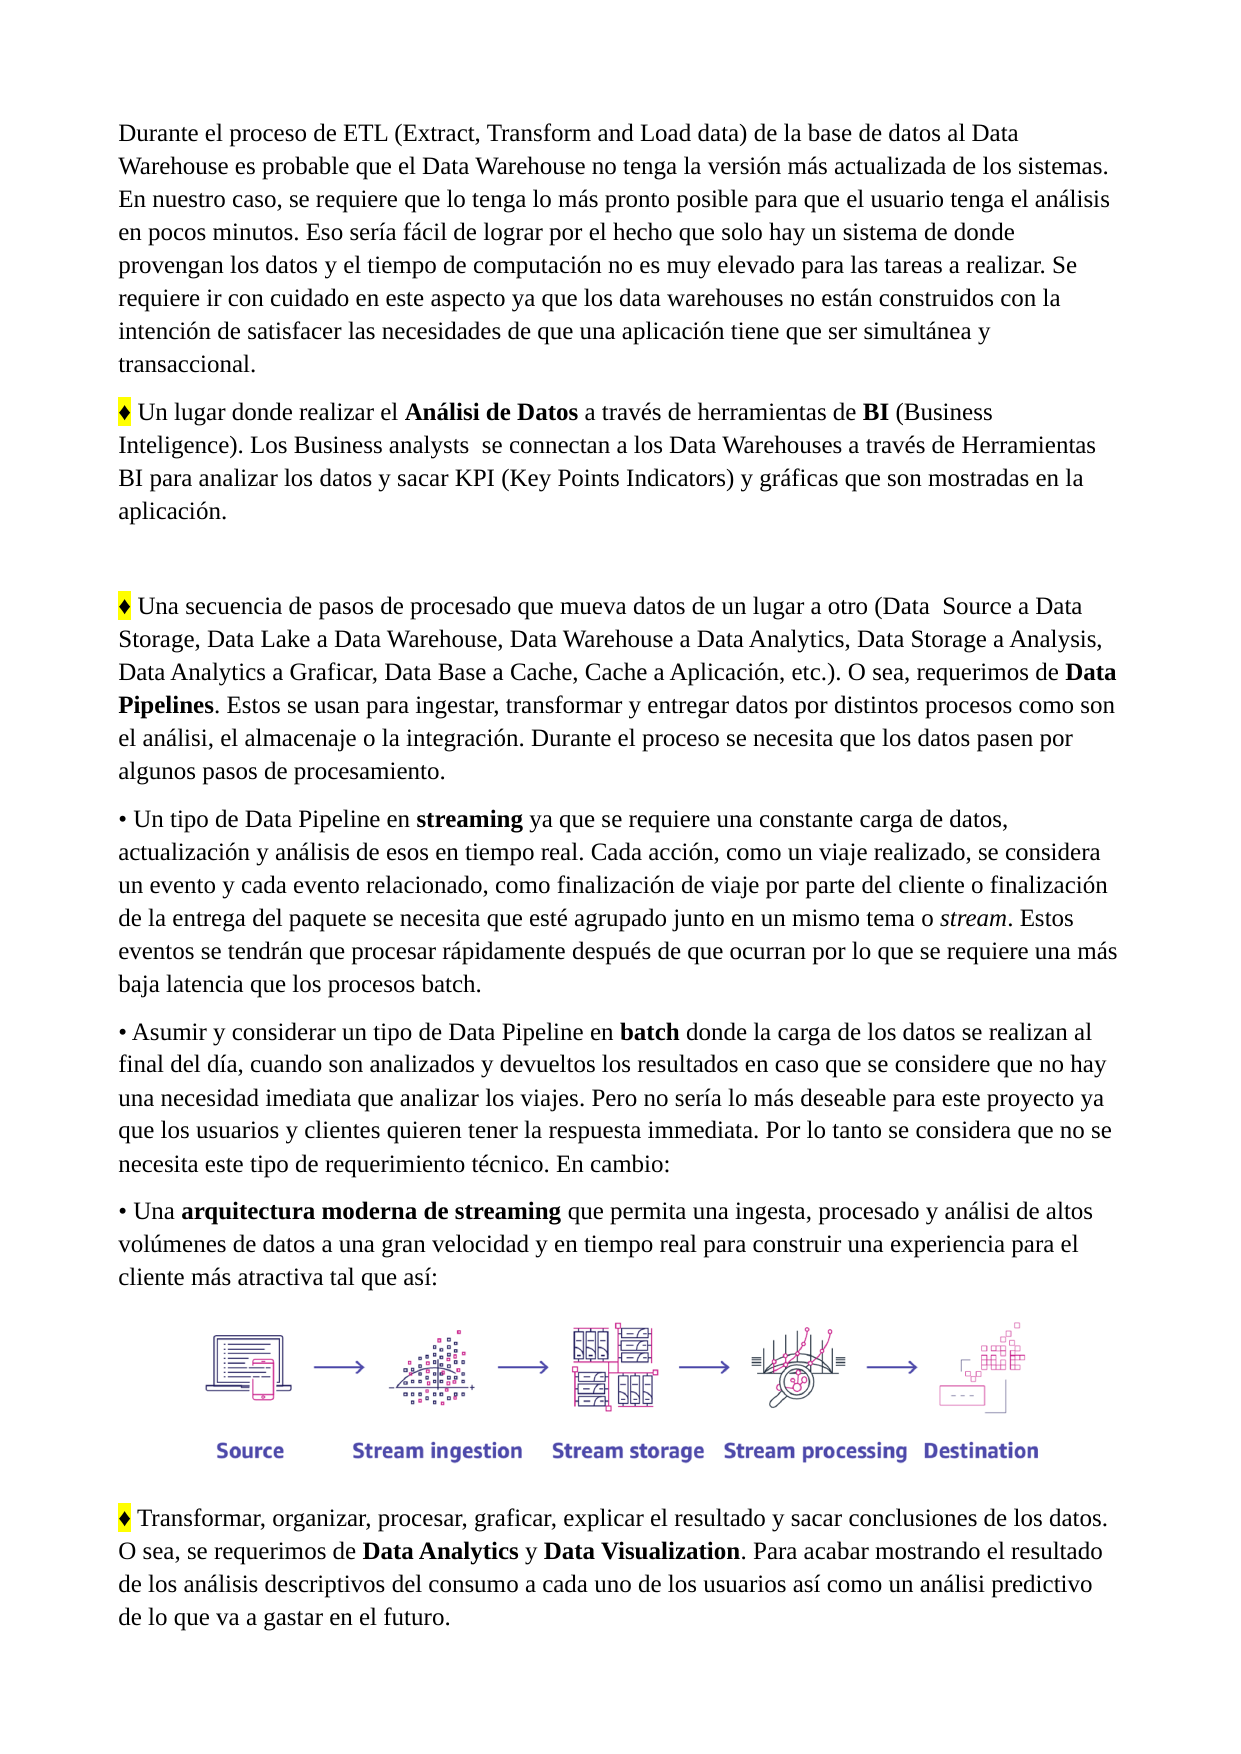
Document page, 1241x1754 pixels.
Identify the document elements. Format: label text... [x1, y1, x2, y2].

text Durante el proceso de ETL (Extract, Transform and Load data) de la base de datos al Data Warehouse es probable que el Data Warehouse no tenga la versión más actualizada de los sistemas. En nuestro caso, se requiere que lo tenga lo más pronto posible para que el usuario tenga el análisis en pocos minutos. Eso sería fácil de lograr por el hecho que solo hay un sistema de donde provengan los datos y el tiempo de computación no es muy elevado para las tareas a realizar. Se requiere ir con cuidado en este aspecto ya que los data warehouses no están construidos con la intención de satisfacer las necesidades de que una aplicación tiene que ser simultánea y transaccional. [118, 118, 1122, 378]
text ♦ Transformar, organizar, procesar, graficar, explicar el resultado y sacar conclusiones de los datos. O sea, se requerimos de Data Analytics y Data Visualization. Para acabar mostrando el resultado de los análisis descriptivos del consumo a cada uno de los usuarios así como un análisi predictivo de lo que va a gastar en el futuro. [118, 1503, 1122, 1631]
text • Asumir y considerar un tipo de Data Pipeline en batch donde la carga de los datos se realizan al final del día, cuando son analizados y devueltos los resultados en caso que se considere que no hay una necesidad imediata que analizar los viajes. Pero no sería lo más deseable para este proyecto ya que los usuarios y clientes quieren tener la respuesta immediata. Por lo tanto se considera que no se necesita este tipo de requerimiento técnico. En cambio: [118, 1017, 1122, 1177]
text • Una arquitectura moderna de streaming que permita una ingesta, procesado y análisi de altos volúmenes de datos a una gran velocidad y en tiempo real para construir una experiencia para el cliente más atractiva tal que así: [118, 1196, 1122, 1291]
text • Un tipo de Data Pipeline en streaming ya que se requiere una constante carga de datos, actualización y análisis de esos en tiempo real. Cada acción, como un viaje realizado, se considera un evento y cada evento relacionado, como finalización de viaje por parte del cliente o finalización de la entrega del paquete se necesita que esté agrupado junto en un mismo tema o stream. Estos eventos se tendrán que procesar rápidamente después de que ocurran por lo que se requiere una más baja latencia que los procesos batch. [118, 804, 1122, 998]
text ♦ Una secuencia de pasos de procesado que mueva datos de un lugar a otro (Data Source a Data Storage, Data Lake a Data Warehouse, Data Warehouse a Data Analytics, Data Storage a Analysis, Data Analytics a Graficar, Data Base a Cache, Cache a Aplicación, etc.). O sea, requerimos de Data Pipelines. Estos se usan para ingestar, transformar y entregar datos por distintos procesos como son el análisi, el almacenaje o la integración. Durante el proceso se necesita que los datos pasen por algunos pasos de procesamiento. [118, 591, 1122, 785]
picture [189, 1310, 1052, 1478]
text ♦ Un lugar donde realizar el Análisi de Datos a través de herramientas de BI (Business Inteligence). Los Business analysts se connectan a los Data Warehouses a través de Herramientas BI para analizar los datos y sacar KPI (Key Points Indicators) y gráficas que son mostradas en la aplicación. [118, 397, 1122, 525]
